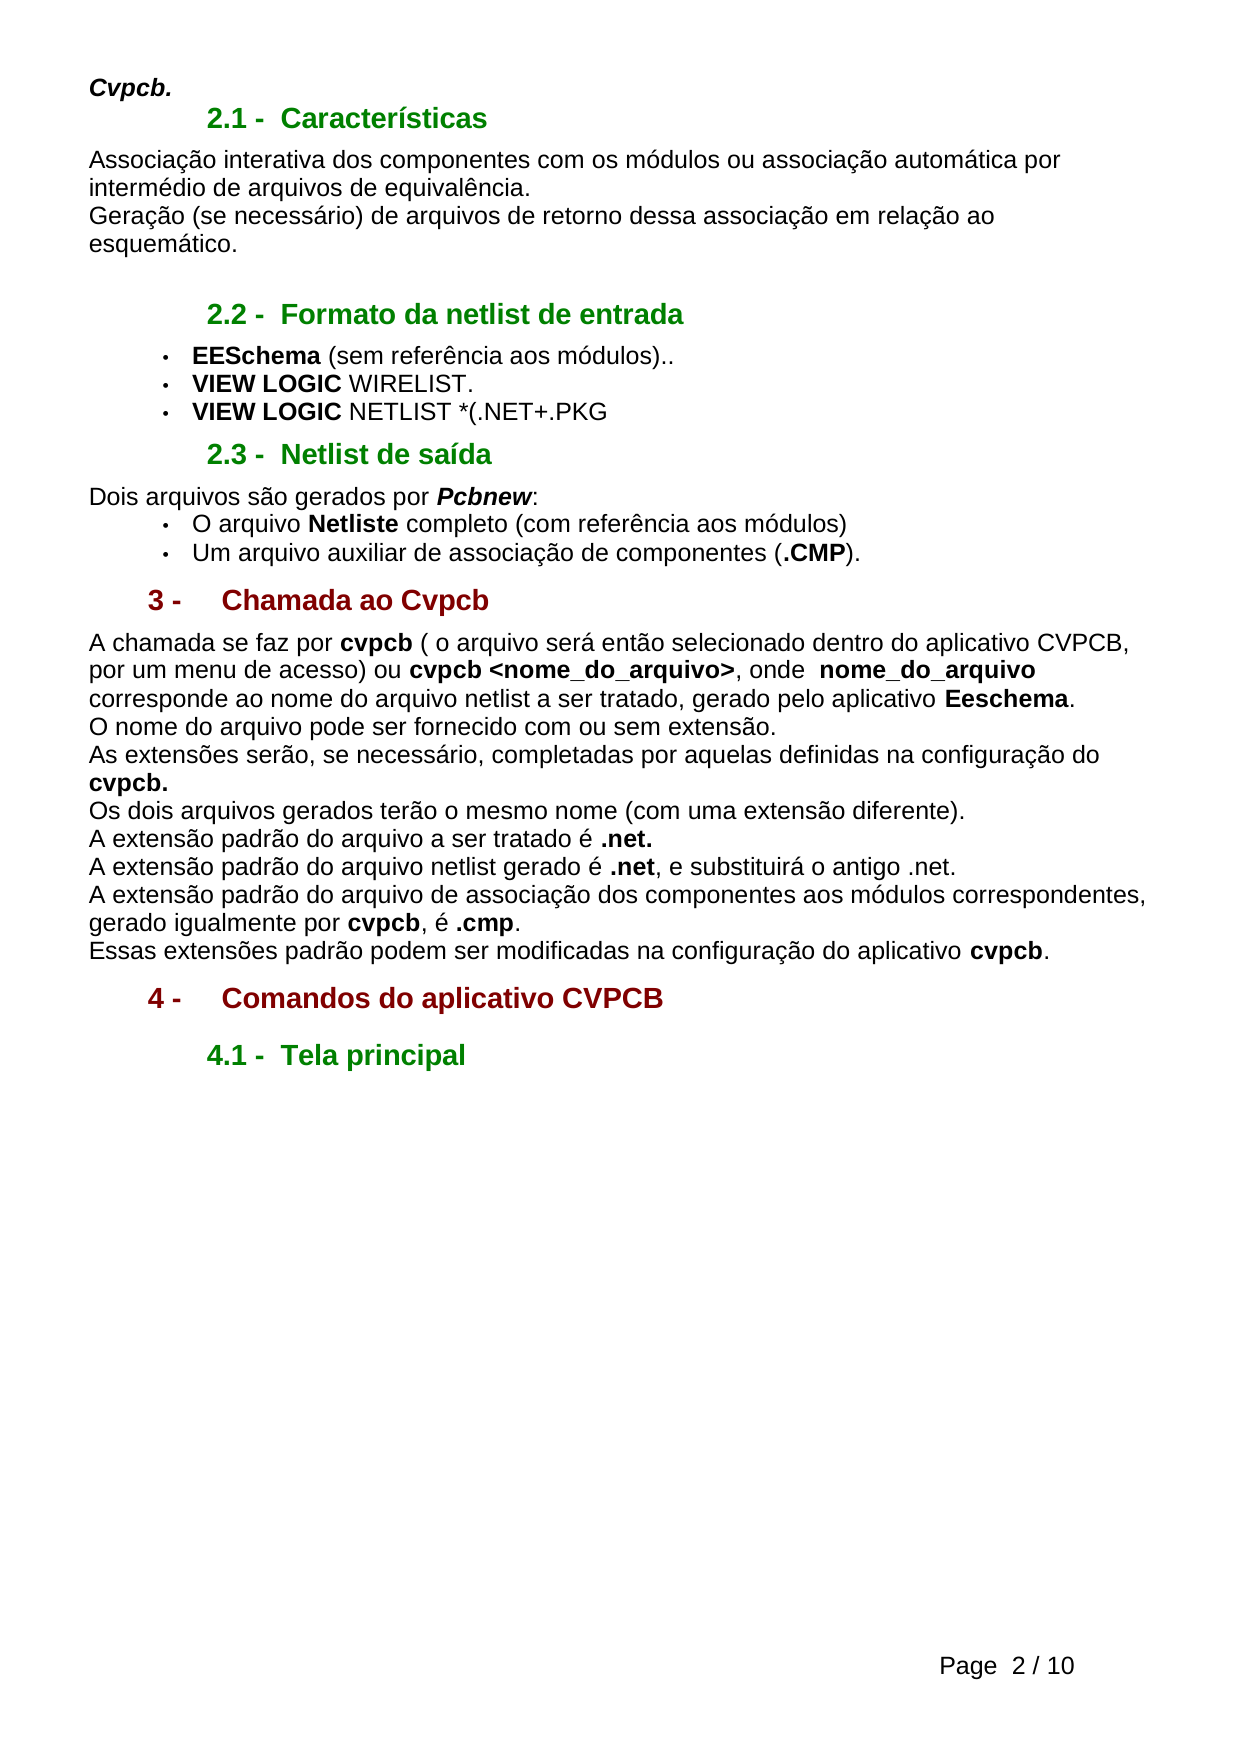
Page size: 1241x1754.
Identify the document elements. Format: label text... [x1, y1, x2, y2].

text A extensão padrão do arquivo a ser tratado é .net. [88, 824, 1152, 853]
list Um arquivo auxiliar de associação de componentes (.CMP). [162, 538, 1152, 566]
text O nome do arquivo pode ser fornecido com ou sem extensão. [88, 712, 1152, 741]
text Os dois arquivos gerados terão o mesmo nome (com uma extensão diferente). [88, 797, 1152, 824]
list VIEW LOGIC NETLIST *(.NET+.PKG [162, 398, 1152, 426]
list VIEW LOGIC WIRELIST. [162, 370, 1152, 398]
text A extensão padrão do arquivo netlist gerado é .net, e substituirá o antigo .net. [88, 853, 1152, 881]
text As extensões serão, se necessário, completadas por aquelas definidas na configuração do cvpcb. [88, 741, 1152, 797]
subtitle Netlist de saída [207, 438, 1152, 471]
subtitle Comandos do aplicativo CVPCB [148, 982, 1152, 1015]
text Dois arquivos são gerados por Pcbnew: [88, 482, 1152, 510]
list EESchema (sem referência aos módulos).. [162, 342, 1152, 370]
text Geração (se necessário) de arquivos de retorno dessa associação em relação ao esquemático. [88, 202, 1152, 258]
text Essas extensões padrão podem ser modificadas na configuração do aplicativo cvpcb. [88, 937, 1152, 965]
text A extensão padrão do arquivo de associação dos componentes aos módulos correspondentes, gerado igualmente por cvpcb, é .cmp. [88, 881, 1152, 937]
subtitle Características [207, 102, 1152, 134]
list O arquivo Netliste completo (com referência aos módulos) [162, 510, 1152, 538]
subtitle Chamada ao Cvpcb [148, 584, 1152, 617]
subtitle Tela principal [207, 1038, 1152, 1071]
subtitle Formato da netlist de entrada [207, 298, 1152, 331]
text A chamada se faz por cvpcb ( o arquivo será então selecionado dentro do aplicativo CVPCB, por um menu de acesso) ou cvpcb <nome_do_arquivo>, onde nome_do_arquivo corresponde ao nome do arquivo netlist a ser tratado, gerado pelo aplicativo Eeschema. [88, 628, 1152, 712]
text Associação interativa dos componentes com os módulos ou associação automática por intermédio de arquivos de equivalência. [88, 146, 1152, 202]
